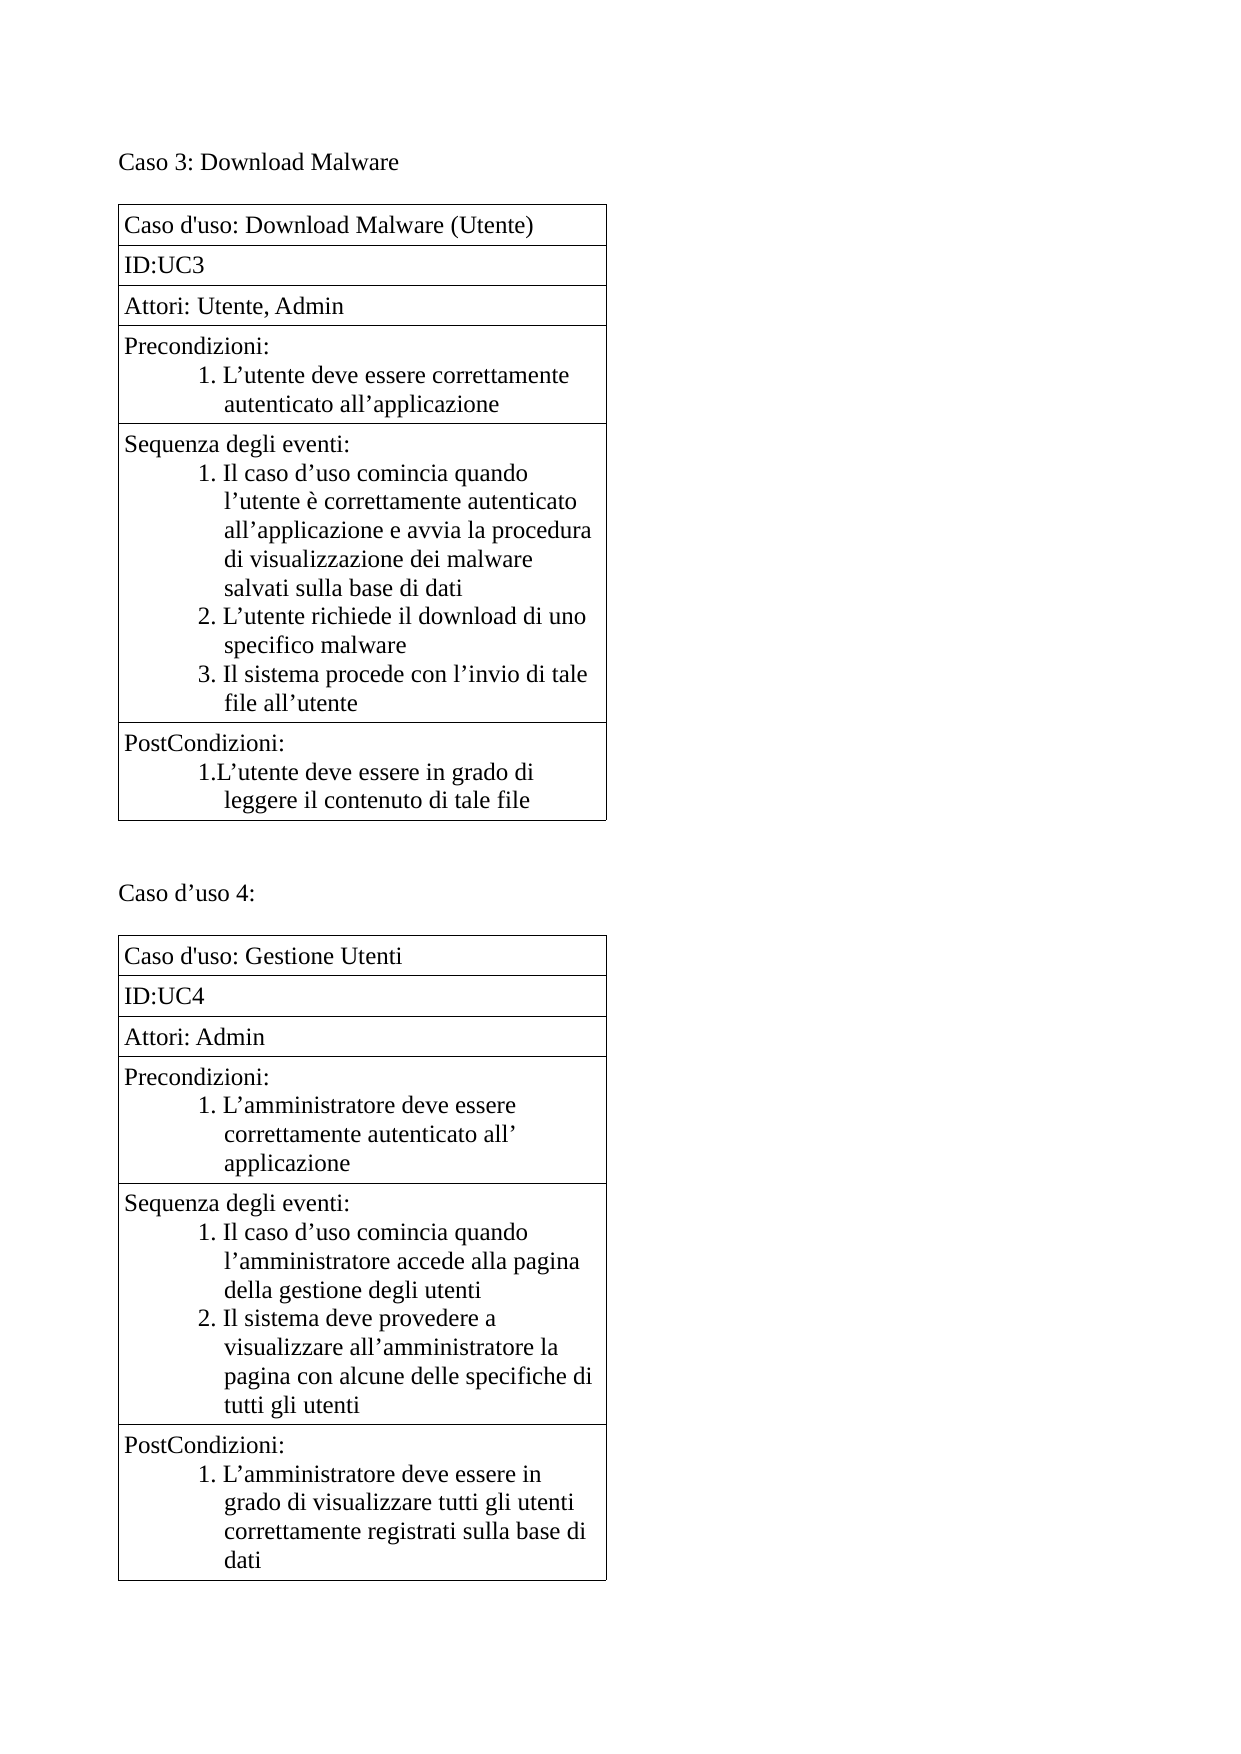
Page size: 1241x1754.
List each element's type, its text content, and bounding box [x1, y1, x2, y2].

table_cell ID:UC4 [119, 976, 606, 1016]
table_cell PostCondizioni: 1. L’amministratore deve essere in grado di visualizzare tutti gli utenti correttamente registrati sulla base di dati [119, 1425, 606, 1579]
text Caso d’uso 4: [118, 878, 1122, 906]
table_cell PostCondizioni: 1.L’utente deve essere in grado di leggere il contenuto di tale file [119, 723, 606, 820]
table_cell Sequenza degli eventi: 1. Il caso d’uso comincia quando l’utente è correttamente autenticato all’applicazione e avvia la procedura di visualizzazione dei malware salvati sulla base di dati 2. L’utente richiede il download di uno specifico malware 3. Il sistema procede con l’invio di tale file all’utente [119, 424, 606, 722]
table_cell Attori: Admin [119, 1017, 606, 1056]
table_cell Precondizioni: 1. L’utente deve essere correttamente autenticato all’applicazione [119, 326, 606, 423]
table_cell Precondizioni: 1. L’amministratore deve essere correttamente autenticato all’ applicazione [119, 1057, 606, 1183]
table_cell ID:UC3 [119, 246, 606, 285]
table_header Caso d'uso: Download Malware (Utente) [119, 205, 606, 245]
table_cell Attori: Utente, Admin [119, 286, 606, 325]
text Caso 3: Download Malware [118, 147, 1122, 176]
table_cell Sequenza degli eventi: 1. Il caso d’uso comincia quando l’amministratore accede alla pagina della gestione degli utenti 2. Il sistema deve provedere a visualizzare all’amministratore la pagina con alcune delle specifiche di tutti gli utenti [119, 1184, 606, 1424]
table_header Caso d'uso: Gestione Utenti [119, 936, 606, 975]
